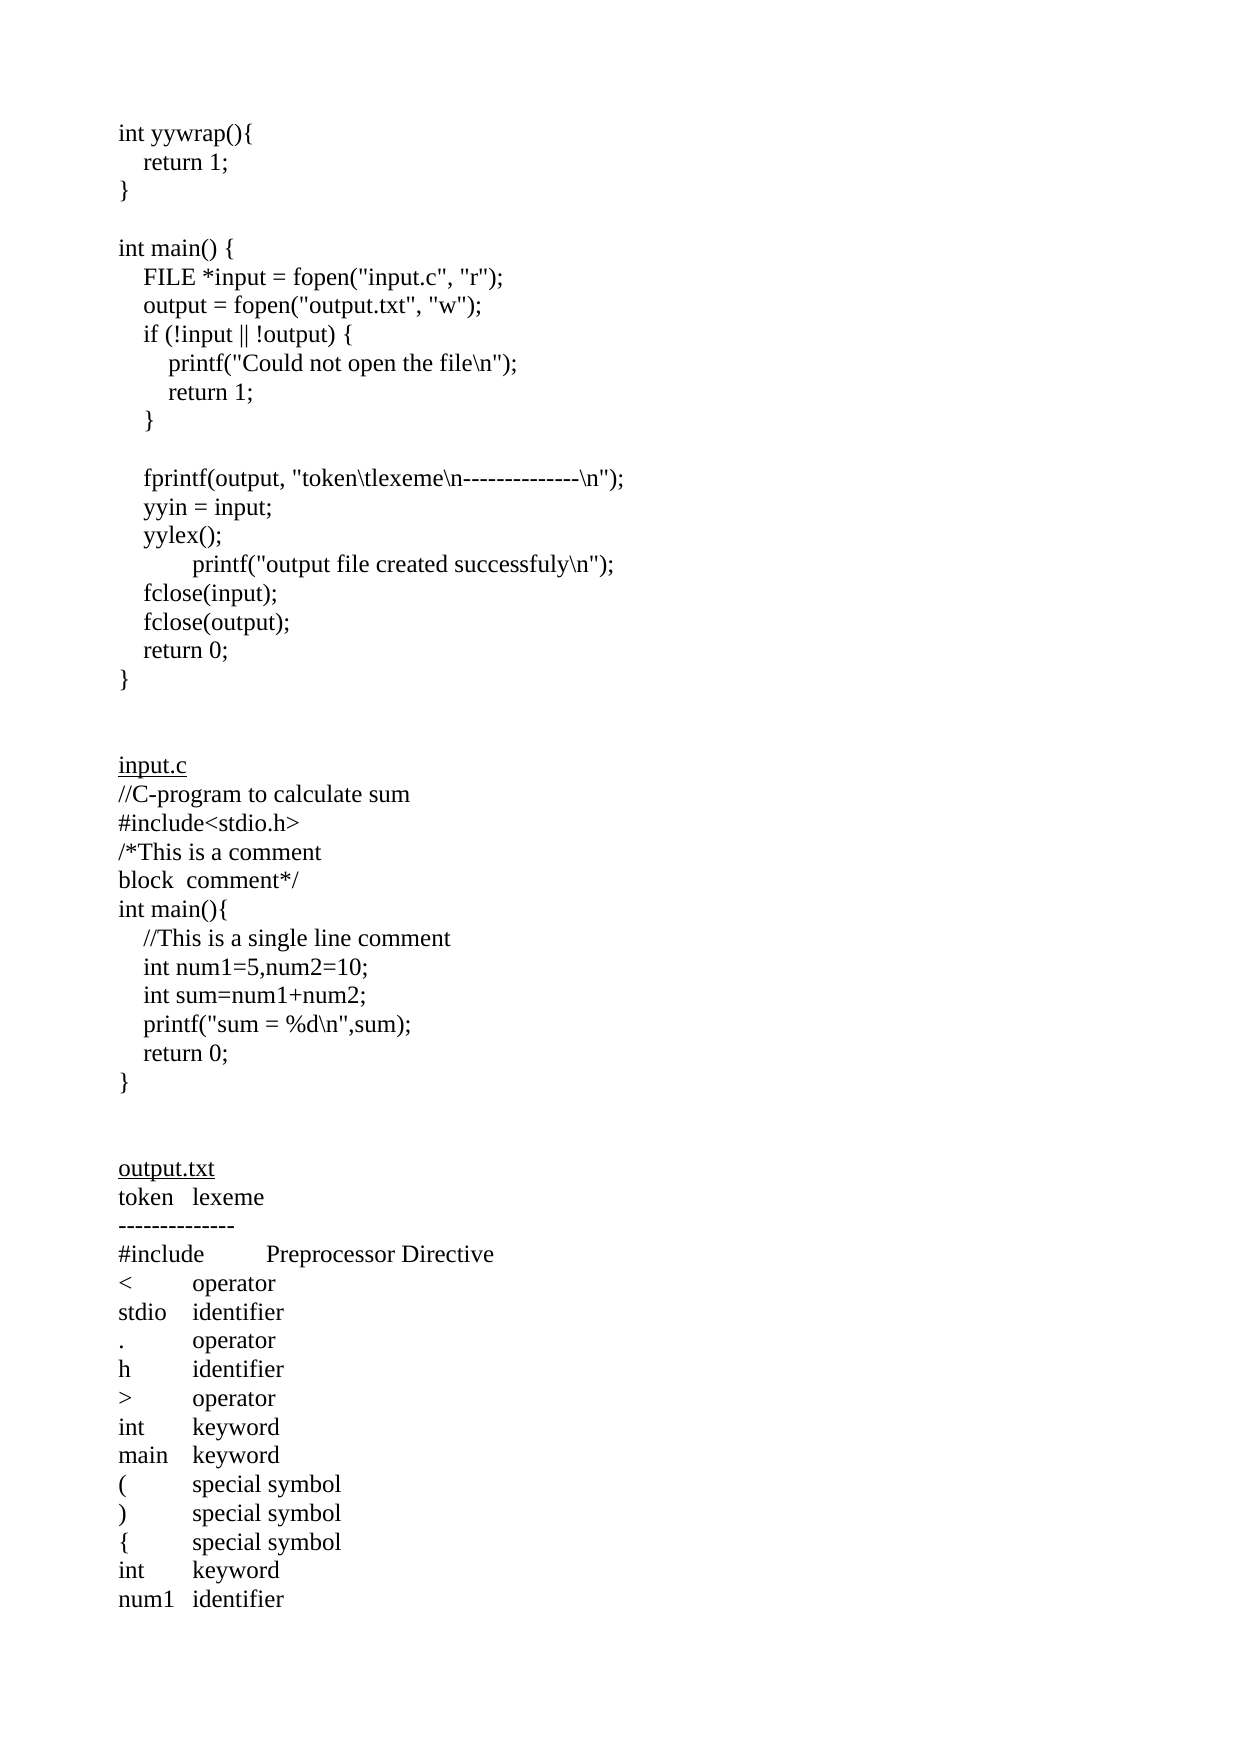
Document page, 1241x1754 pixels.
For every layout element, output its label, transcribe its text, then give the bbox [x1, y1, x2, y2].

text token lexeme [118, 1182, 1122, 1211]
text printf("Could not open the file\n"); [118, 348, 1122, 377]
text int main(){ [118, 894, 1122, 923]
text output.txt [118, 1153, 1122, 1182]
text /*This is a comment [118, 837, 1122, 866]
text main keyword [118, 1441, 1122, 1469]
text int num1=5,num2=10; [118, 952, 1122, 981]
text return 1; [118, 377, 1122, 406]
text > operator [118, 1383, 1122, 1412]
text //C-program to calculate sum [118, 779, 1122, 808]
text output = fopen("output.txt", "w"); [118, 291, 1122, 319]
text ) special symbol [118, 1498, 1122, 1527]
text fprintf(output, "token\tlexeme\n--------------\n"); [118, 463, 1122, 492]
text } [118, 1067, 1122, 1096]
text fclose(output); [118, 607, 1122, 636]
text . operator [118, 1326, 1122, 1354]
text ( special symbol [118, 1469, 1122, 1498]
text return 1; [118, 147, 1122, 176]
text input.c [118, 751, 1122, 779]
text yylex(); [118, 521, 1122, 549]
text yyin = input; [118, 492, 1122, 521]
text int yywrap(){ [118, 118, 1122, 147]
text int main() { [118, 233, 1122, 262]
text int keyword [118, 1412, 1122, 1441]
text h identifier [118, 1354, 1122, 1383]
text num1 identifier [118, 1584, 1122, 1613]
text fclose(input); [118, 578, 1122, 607]
text return 0; [118, 636, 1122, 664]
text stdio identifier [118, 1297, 1122, 1326]
text < operator [118, 1268, 1122, 1297]
text //This is a single line comment [118, 923, 1122, 952]
text { special symbol [118, 1527, 1122, 1556]
text #include<stdio.h> [118, 808, 1122, 837]
text return 0; [118, 1038, 1122, 1067]
text } [118, 176, 1122, 204]
text if (!input || !output) { [118, 319, 1122, 348]
text int sum=num1+num2; [118, 981, 1122, 1009]
text block comment*/ [118, 866, 1122, 894]
text } [118, 664, 1122, 693]
text FILE *input = fopen("input.c", "r"); [118, 262, 1122, 291]
text printf("sum = %d\n",sum); [118, 1009, 1122, 1038]
text #include Preprocessor Directive [118, 1239, 1122, 1268]
text -------------- [118, 1211, 1122, 1239]
text int keyword [118, 1556, 1122, 1584]
text } [118, 406, 1122, 434]
text printf("output file created successfuly\n"); [118, 549, 1122, 578]
